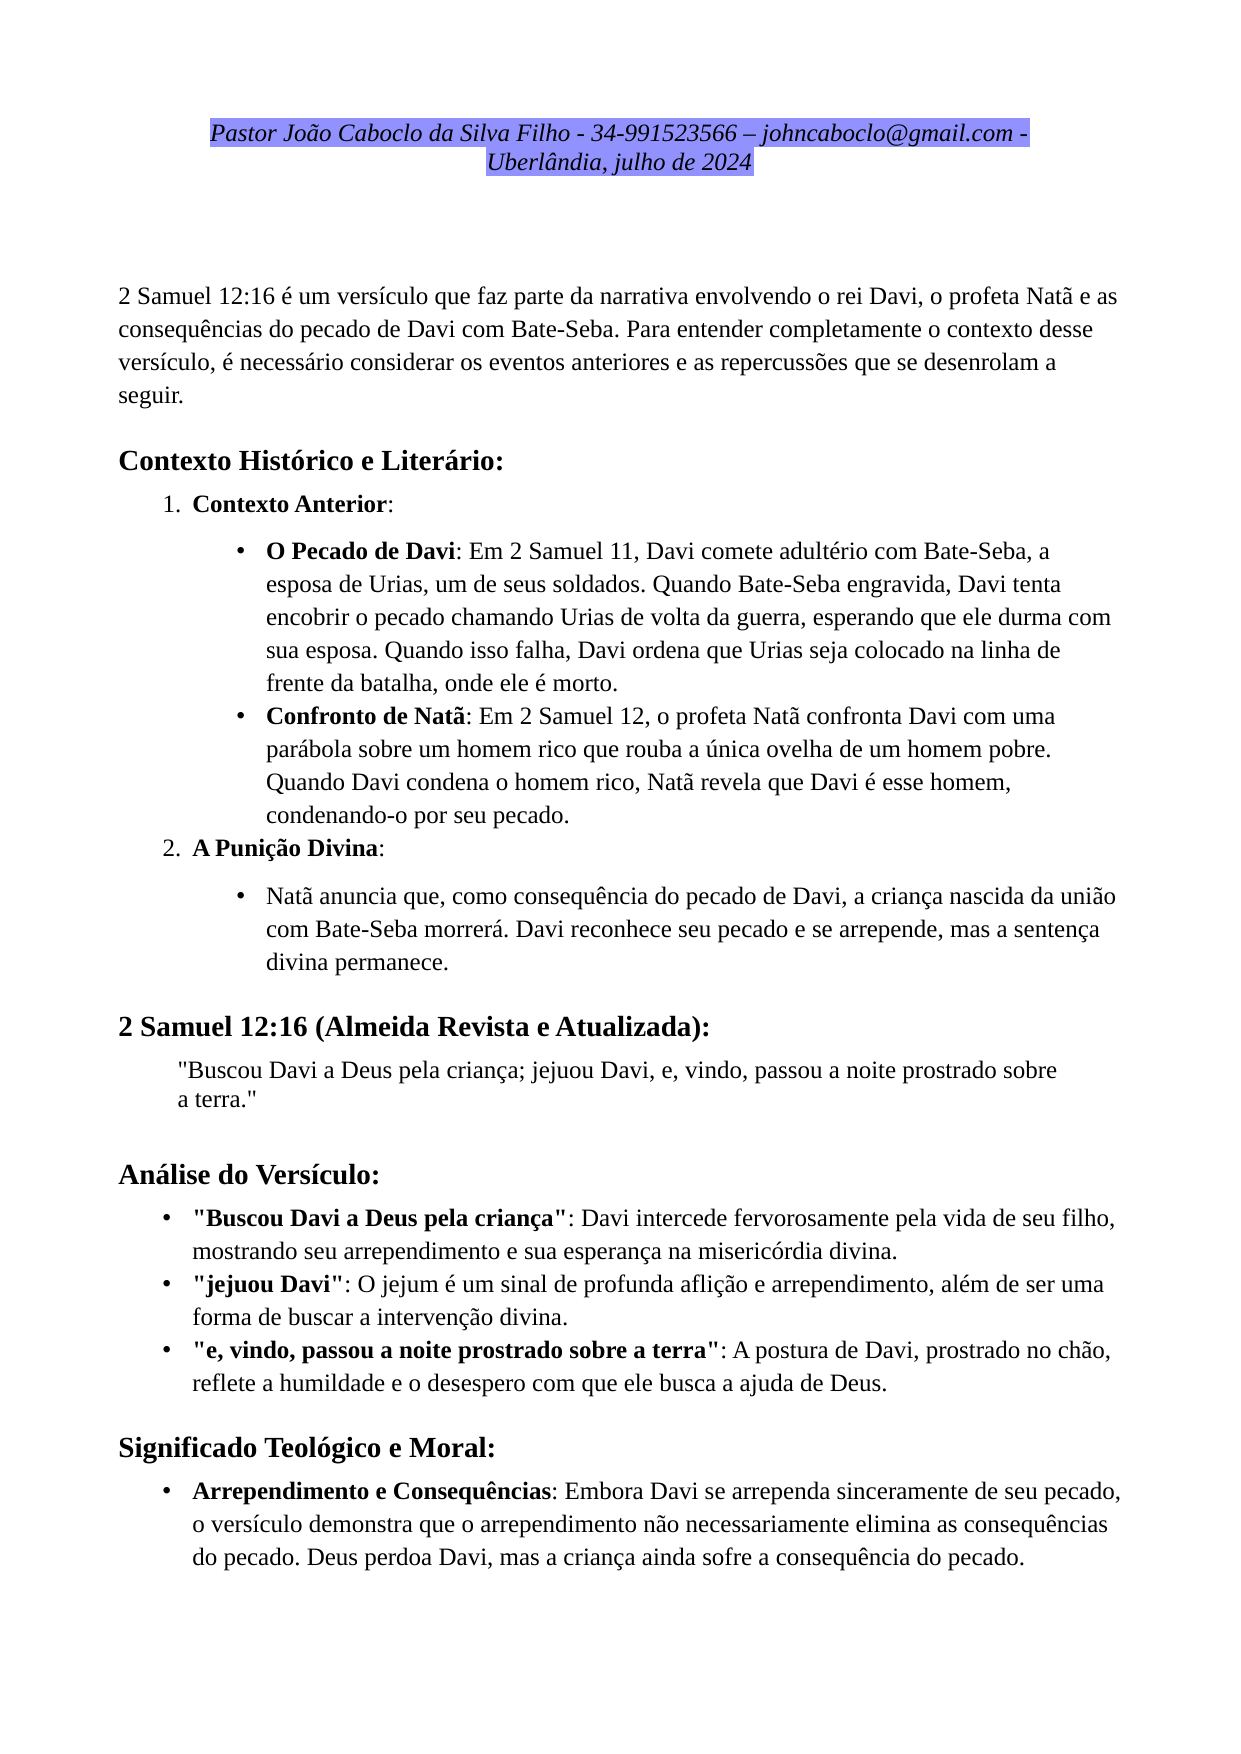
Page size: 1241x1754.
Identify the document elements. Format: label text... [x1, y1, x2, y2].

list "Buscou Davi a Deus pela criança": Davi intercede fervorosamente pela vida de seu filho, mostrando seu arrependimento e sua esperança na misericórdia divina. [162, 1203, 1122, 1265]
list Arrependimento e Consequências: Embora Davi se arrependa sinceramente de seu pecado, o versículo demonstra que o arrependimento não necessariamente elimina as consequências do pecado. Deus perdoa Davi, mas a criança ainda sofre a consequência do pecado. [162, 1476, 1122, 1571]
list Natã anuncia que, como consequência do pecado de Davi, a criança nascida da união com Bate-Seba morrerá. Davi reconhece seu pecado e se arrepende, mas a sentença divina permanece. [236, 881, 1122, 976]
subtitle 2 Samuel 12:16 (Almeida Revista e Atualizada): [118, 1009, 1122, 1043]
list A Punição Divina: [162, 833, 1122, 862]
list Confronto de Natã: Em 2 Samuel 12, o profeta Natã confronta Davi com uma parábola sobre um homem rico que rouba a única ovelha de um homem pobre. Quando Davi condena o homem rico, Natã revela que Davi é esse homem, condenando-o por seu pecado. [236, 701, 1122, 829]
subtitle Significado Teológico e Moral: [118, 1430, 1122, 1464]
list Contexto Anterior: [162, 489, 1122, 517]
text "Buscou Davi a Deus pela criança; jejuou Davi, e, vindo, passou a noite prostrado sobre a terra." [177, 1055, 1063, 1113]
list "e, vindo, passou a noite prostrado sobre a terra": A postura de Davi, prostrado no chão, reflete a humildade e o desespero com que ele busca a ajuda de Deus. [162, 1335, 1122, 1397]
list "jejuou Davi": O jejum é um sinal de profunda aflição e arrependimento, além de ser uma forma de buscar a intervenção divina. [162, 1269, 1122, 1331]
subtitle Análise do Versículo: [118, 1157, 1122, 1191]
list O Pecado de Davi: Em 2 Samuel 11, Davi comete adultério com Bate-Seba, a esposa de Urias, um de seus soldados. Quando Bate-Seba engravida, Davi tenta encobrir o pecado chamando Urias de volta da guerra, esperando que ele durma com sua esposa. Quando isso falha, Davi ordena que Urias seja colocado na linha de frente da batalha, onde ele é morto. [236, 536, 1122, 697]
subtitle Contexto Histórico e Literário: [118, 443, 1122, 476]
text 2 Samuel 12:16 é um versículo que faz parte da narrativa envolvendo o rei Davi, o profeta Natã e as consequências do pecado de Davi com Bate-Seba. Para entender completamente o contexto desse versículo, é necessário considerar os eventos anteriores e as repercussões que se desenrolam a seguir. [118, 281, 1122, 409]
